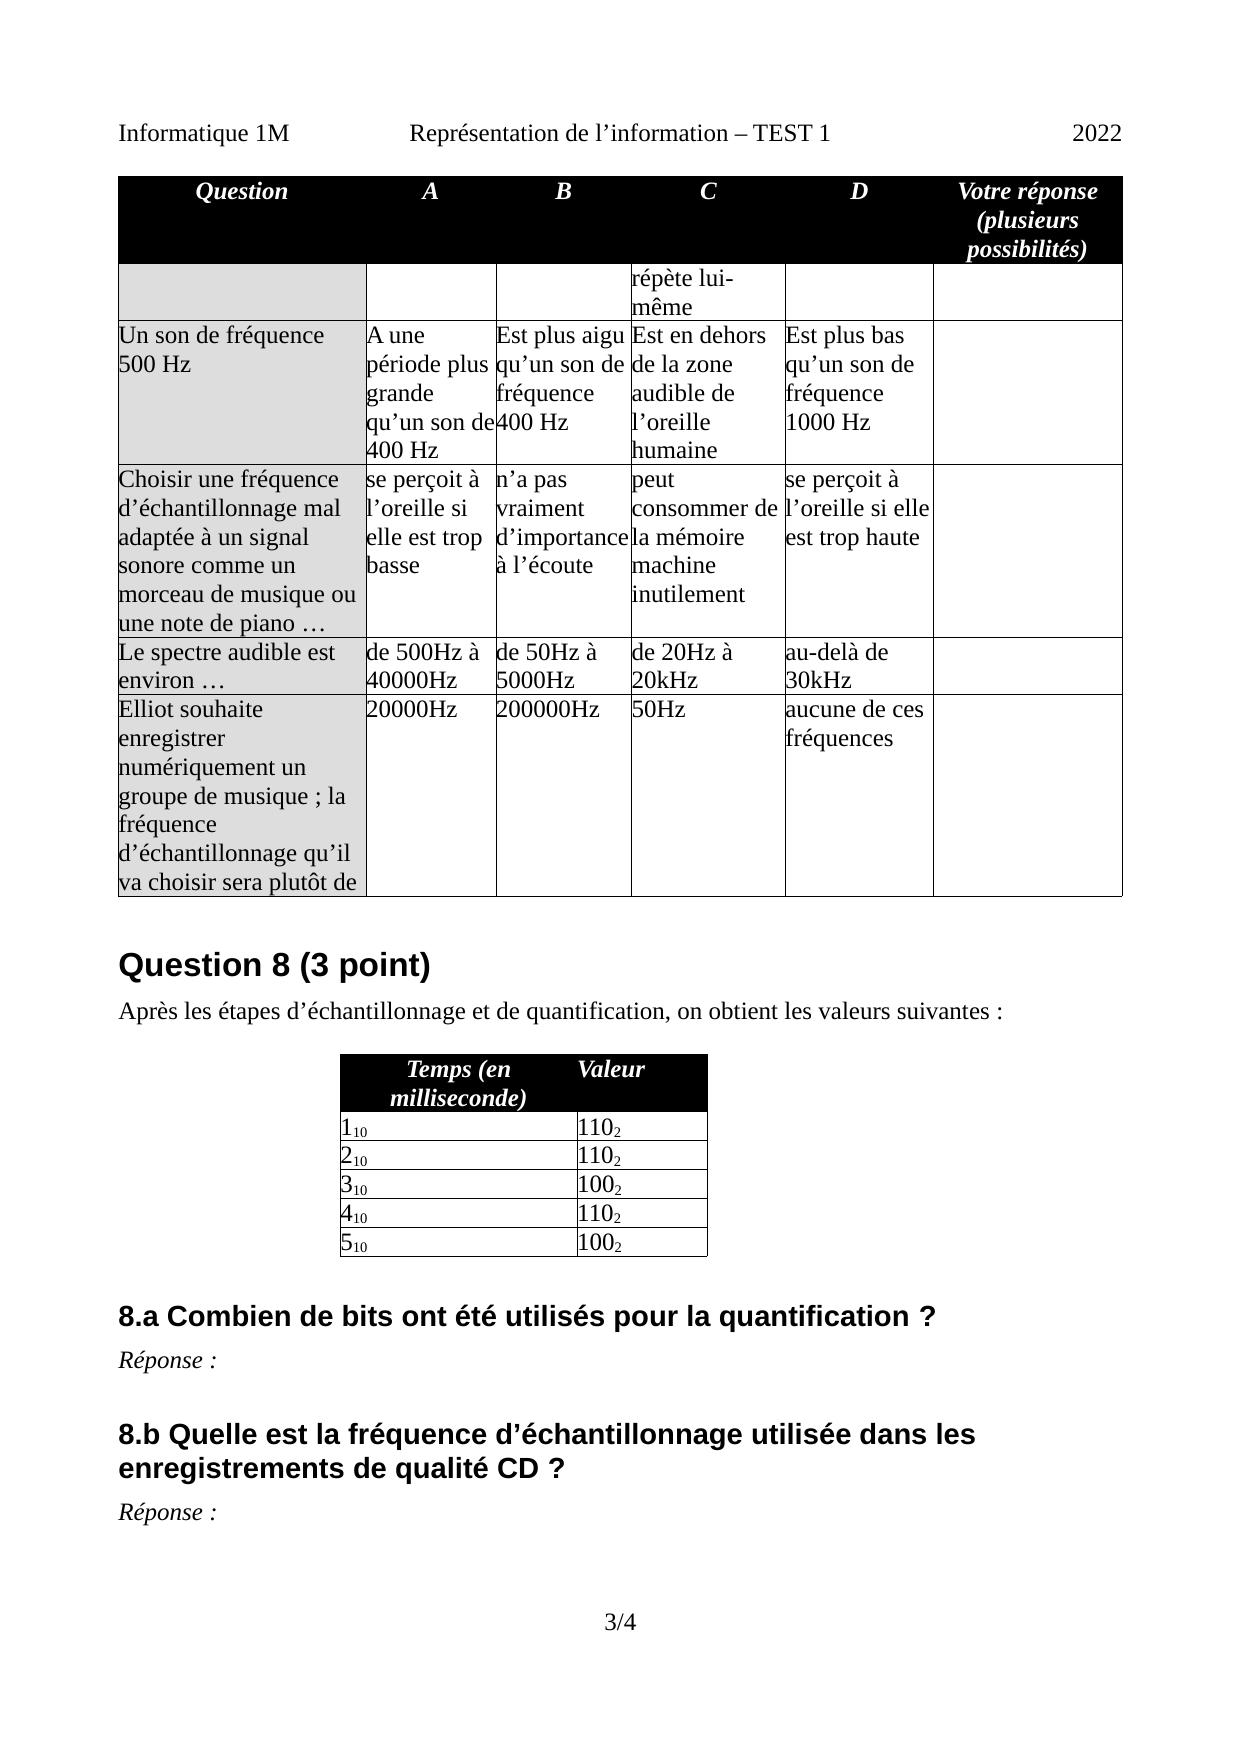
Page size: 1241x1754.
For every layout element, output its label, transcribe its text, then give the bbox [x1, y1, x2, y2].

table_cell 20000Hz [367, 695, 496, 896]
table_cell Le spectre audible est environ … [119, 638, 366, 694]
table_cell de 50Hz à 5000Hz [497, 638, 631, 694]
table_cell [497, 264, 631, 320]
table_cell [786, 264, 933, 320]
table_cell 110 [341, 1112, 577, 1140]
table_cell Est plus aigu qu’un son de fréquence 400 Hz [497, 321, 631, 464]
table_header C [632, 177, 785, 263]
table_cell A une période plus grande qu’un son de 400 Hz [367, 321, 496, 464]
table_cell [934, 264, 1122, 320]
table_cell 510 [341, 1228, 577, 1256]
table_cell 210 [341, 1141, 577, 1169]
table_cell [119, 264, 366, 320]
table_cell [934, 321, 1122, 464]
table_header B [497, 177, 631, 263]
table_cell répète lui-même [632, 264, 785, 320]
table_cell 50Hz [632, 695, 785, 896]
table_header D [786, 177, 933, 263]
table_cell se perçoit à l’oreille si elle est trop basse [367, 465, 496, 637]
table_header Valeur [578, 1055, 707, 1111]
table_header A [367, 177, 496, 263]
table_cell 1102 [578, 1141, 707, 1169]
table_cell au-delà de 30kHz [786, 638, 933, 694]
table_header Question [119, 177, 366, 263]
table_cell [934, 638, 1122, 694]
table_cell 310 [341, 1170, 577, 1198]
table_cell de 20Hz à 20kHz [632, 638, 785, 694]
table_cell peut consommer de la mémoire machine inutilement [632, 465, 785, 637]
table_cell 200000Hz [497, 695, 631, 896]
table_cell se perçoit à l’oreille si elle est trop haute [786, 465, 933, 637]
table_header Temps (en milliseconde) [341, 1055, 577, 1111]
table_cell Est plus bas qu’un son de fréquence 1000 Hz [786, 321, 933, 464]
table_cell [367, 264, 496, 320]
table_cell de 500Hz à 40000Hz [367, 638, 496, 694]
subtitle Question 8 (3 point) [118, 945, 1122, 984]
subtitle 8.b Quelle est la fréquence d’échantillonnage utilisée dans les enregistrements de qualité CD ? [118, 1417, 1122, 1484]
subtitle 8.a Combien de bits ont été utilisés pour la quantification ? [118, 1299, 1122, 1333]
table_cell 1102 [578, 1112, 707, 1140]
table_cell [934, 695, 1122, 896]
table_cell Un son de fréquence 500 Hz [119, 321, 366, 464]
table_cell aucune de ces fréquences [786, 695, 933, 896]
table_cell Elliot souhaite enregistrer numériquement un groupe de musique ; la fréquence d’échantillonnage qu’il va choisir sera plutôt de [119, 695, 366, 896]
text Réponse : [118, 1497, 1122, 1526]
table_cell 1002 [578, 1228, 707, 1256]
table_cell 1002 [578, 1170, 707, 1198]
table_cell Est en dehors de la zone audible de l’oreille humaine [632, 321, 785, 464]
text Après les étapes d’échantillonnage et de quantification, on obtient les valeurs suivantes : [118, 996, 1122, 1025]
table_cell Choisir une fréquence d’échantillonnage mal adaptée à un signal sonore comme un morceau de musique ou une note de piano … [119, 465, 366, 637]
text Réponse : [118, 1345, 1122, 1374]
table_cell 1102 [578, 1199, 707, 1227]
table_cell 410 [341, 1199, 577, 1227]
table_header Votre réponse (plusieurs possibilités) [934, 177, 1122, 263]
table_cell n’a pas vraiment d’importance à l’écoute [497, 465, 631, 637]
table_cell [934, 465, 1122, 637]
